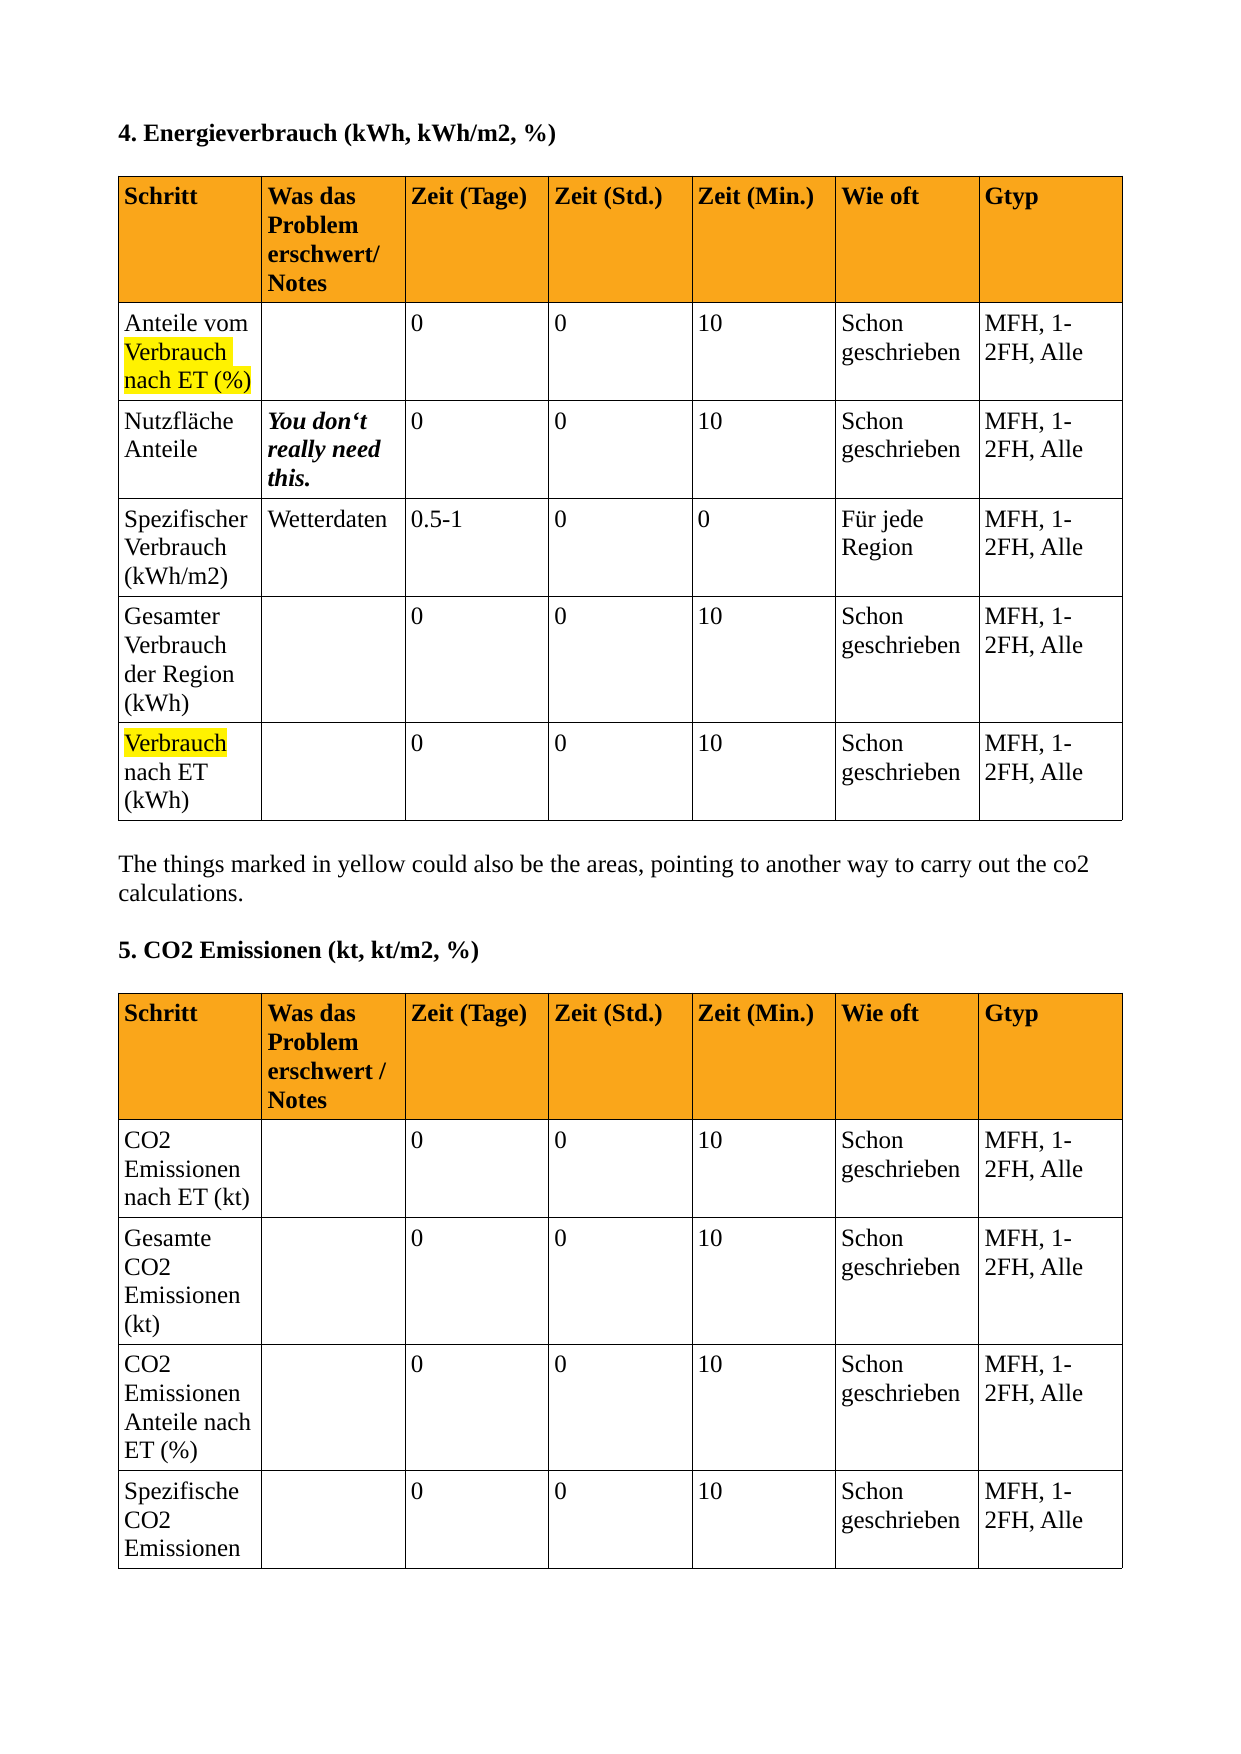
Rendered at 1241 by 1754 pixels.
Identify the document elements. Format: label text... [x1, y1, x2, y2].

table_cell 0 [406, 401, 548, 498]
table_cell 0 [549, 1345, 692, 1470]
table_header Gtyp [979, 994, 1122, 1119]
table_header Schritt [119, 177, 261, 302]
table_cell 10 [693, 1345, 835, 1470]
table_cell Für jede Region [836, 499, 979, 596]
table_cell MFH, 1-2FH, Alle [980, 723, 1122, 820]
table_header Wie oft [836, 177, 979, 302]
table_cell Schon geschrieben [836, 401, 979, 498]
table_cell 0 [549, 499, 692, 596]
table_cell Schon geschrieben [836, 303, 979, 400]
table_cell 0 [549, 1120, 692, 1217]
table_cell MFH, 1-2FH, Alle [980, 597, 1122, 722]
table_cell 0 [549, 1218, 692, 1343]
table_cell CO2 Emissionen nach ET (kt) [119, 1120, 261, 1217]
table_cell 0 [406, 1345, 548, 1470]
table_cell Gesamter Verbrauch der Region (kWh) [119, 597, 261, 722]
text 5. CO2 Emissionen (kt, kt/m2, %) [118, 935, 1122, 964]
table_cell 0 [406, 1471, 548, 1568]
table_cell 0 [406, 723, 548, 820]
table_cell 10 [693, 1120, 835, 1217]
table_cell You don‘t really need this. [262, 401, 405, 498]
table_cell Schon geschrieben [836, 1345, 978, 1470]
table_cell Gesamte CO2 Emissionen (kt) [119, 1218, 261, 1343]
table_header Wie oft [836, 994, 978, 1119]
table_cell Verbrauch nach ET (kWh) [119, 723, 261, 820]
table_cell MFH, 1-2FH, Alle [979, 1345, 1122, 1470]
table_header Was das Problem erschwert / Notes [262, 994, 405, 1119]
table_cell 10 [693, 723, 835, 820]
table_cell [262, 1218, 405, 1343]
table_cell Schon geschrieben [836, 1471, 978, 1568]
table_cell [262, 723, 405, 820]
table_cell 0 [406, 597, 548, 722]
table_cell 0 [693, 499, 835, 596]
table_cell 0 [549, 723, 692, 820]
table_cell 0 [406, 1120, 548, 1217]
table_header Was das Problem erschwert/ Notes [262, 177, 405, 302]
table_cell 0 [549, 401, 692, 498]
table_cell MFH, 1-2FH, Alle [980, 499, 1122, 596]
table_cell 10 [693, 1471, 835, 1568]
table_header Zeit (Min.) [693, 994, 835, 1119]
table_cell MFH, 1-2FH, Alle [979, 1218, 1122, 1343]
table_cell Spezifischer Verbrauch (kWh/m2) [119, 499, 261, 596]
table_header Zeit (Tage) [406, 177, 548, 302]
table_cell MFH, 1-2FH, Alle [980, 303, 1122, 400]
table_cell Nutzfläche Anteile [119, 401, 261, 498]
table_cell [262, 1120, 405, 1217]
table_cell [262, 597, 405, 722]
table_cell 10 [693, 401, 835, 498]
table_cell 0 [406, 303, 548, 400]
text 4. Energieverbrauch (kWh, kWh/m2, %) [118, 118, 1122, 147]
table_header Zeit (Std.) [549, 177, 692, 302]
table_cell 10 [693, 303, 835, 400]
text The things marked in yellow could also be the areas, pointing to another way to carry out the co2 calculations. [118, 849, 1122, 906]
table_cell [262, 1345, 405, 1470]
table_cell Spezifische CO2 Emissionen [119, 1471, 261, 1568]
table_cell 10 [693, 597, 835, 722]
table_cell CO2 Emissionen Anteile nach ET (%) [119, 1345, 261, 1470]
table_cell [262, 303, 405, 400]
table_cell Schon geschrieben [836, 1218, 978, 1343]
table_cell MFH, 1-2FH, Alle [979, 1471, 1122, 1568]
table_cell 0.5-1 [406, 499, 548, 596]
table_cell 0 [406, 1218, 548, 1343]
table_header Zeit (Min.) [693, 177, 835, 302]
table_cell MFH, 1-2FH, Alle [980, 401, 1122, 498]
table_header Schritt [119, 994, 261, 1119]
table_cell 0 [549, 1471, 692, 1568]
table_cell MFH, 1-2FH, Alle [979, 1120, 1122, 1217]
table_cell 0 [549, 303, 692, 400]
table_cell Wetterdaten [262, 499, 405, 596]
table_cell 0 [549, 597, 692, 722]
table_cell Schon geschrieben [836, 1120, 978, 1217]
table_cell 10 [693, 1218, 835, 1343]
table_header Gtyp [980, 177, 1122, 302]
table_cell [262, 1471, 405, 1568]
table_cell Schon geschrieben [836, 597, 979, 722]
table_header Zeit (Std.) [549, 994, 692, 1119]
table_cell Schon geschrieben [836, 723, 979, 820]
table_cell Anteile vom Verbrauch nach ET (%) [119, 303, 261, 400]
table_header Zeit (Tage) [406, 994, 548, 1119]
